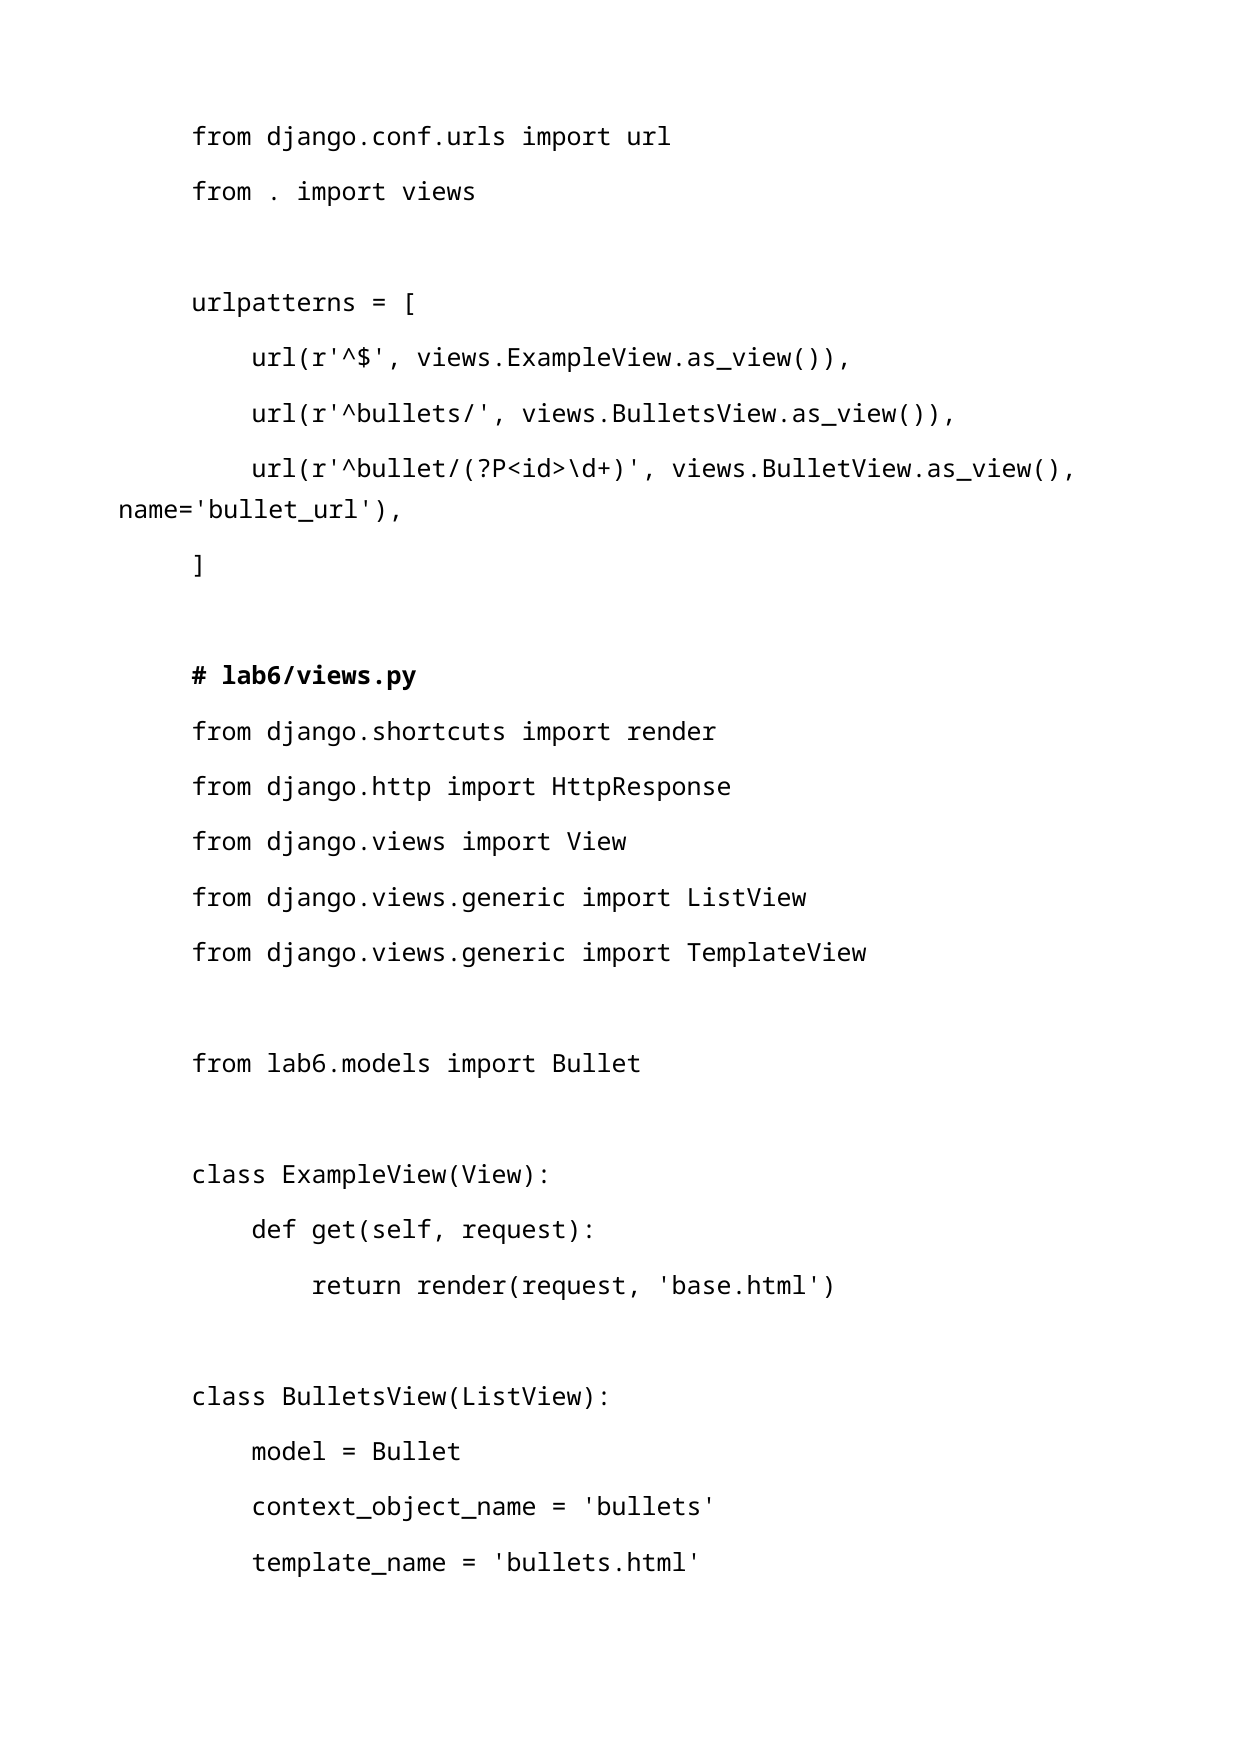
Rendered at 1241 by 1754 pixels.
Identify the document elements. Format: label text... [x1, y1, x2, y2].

text class ExampleView(View): [118, 1156, 1122, 1191]
text from django.views.generic import TemplateView [118, 935, 1122, 969]
text from django.views.generic import ListView [118, 879, 1122, 913]
text template_name = 'bullets.html' [118, 1544, 1122, 1578]
text def get(self, request): [118, 1212, 1122, 1246]
text from django.http import HttpResponse [118, 768, 1122, 803]
text from . import views [118, 173, 1122, 208]
text url(r'^$', views.ExampleView.as_view()), [118, 340, 1122, 374]
text from django.conf.urls import url [118, 118, 1122, 152]
text ] [118, 547, 1122, 581]
text from lab6.models import Bullet [118, 1046, 1122, 1080]
text url(r'^bullets/', views.BulletsView.as_view()), [118, 395, 1122, 429]
text context_object_name = 'bullets' [118, 1489, 1122, 1523]
text from django.views import View [118, 824, 1122, 858]
text # lab6/views.py [118, 658, 1122, 692]
text return render(request, 'base.html') [118, 1267, 1122, 1301]
text urlpatterns = [ [118, 284, 1122, 318]
text url(r'^bullet/(?P<id>\d+)', views.BulletView.as_view(), name='bullet_url'), [118, 451, 1122, 526]
text model = Bullet [118, 1433, 1122, 1468]
text class BulletsView(ListView): [118, 1378, 1122, 1412]
text from django.shortcuts import render [118, 713, 1122, 747]
